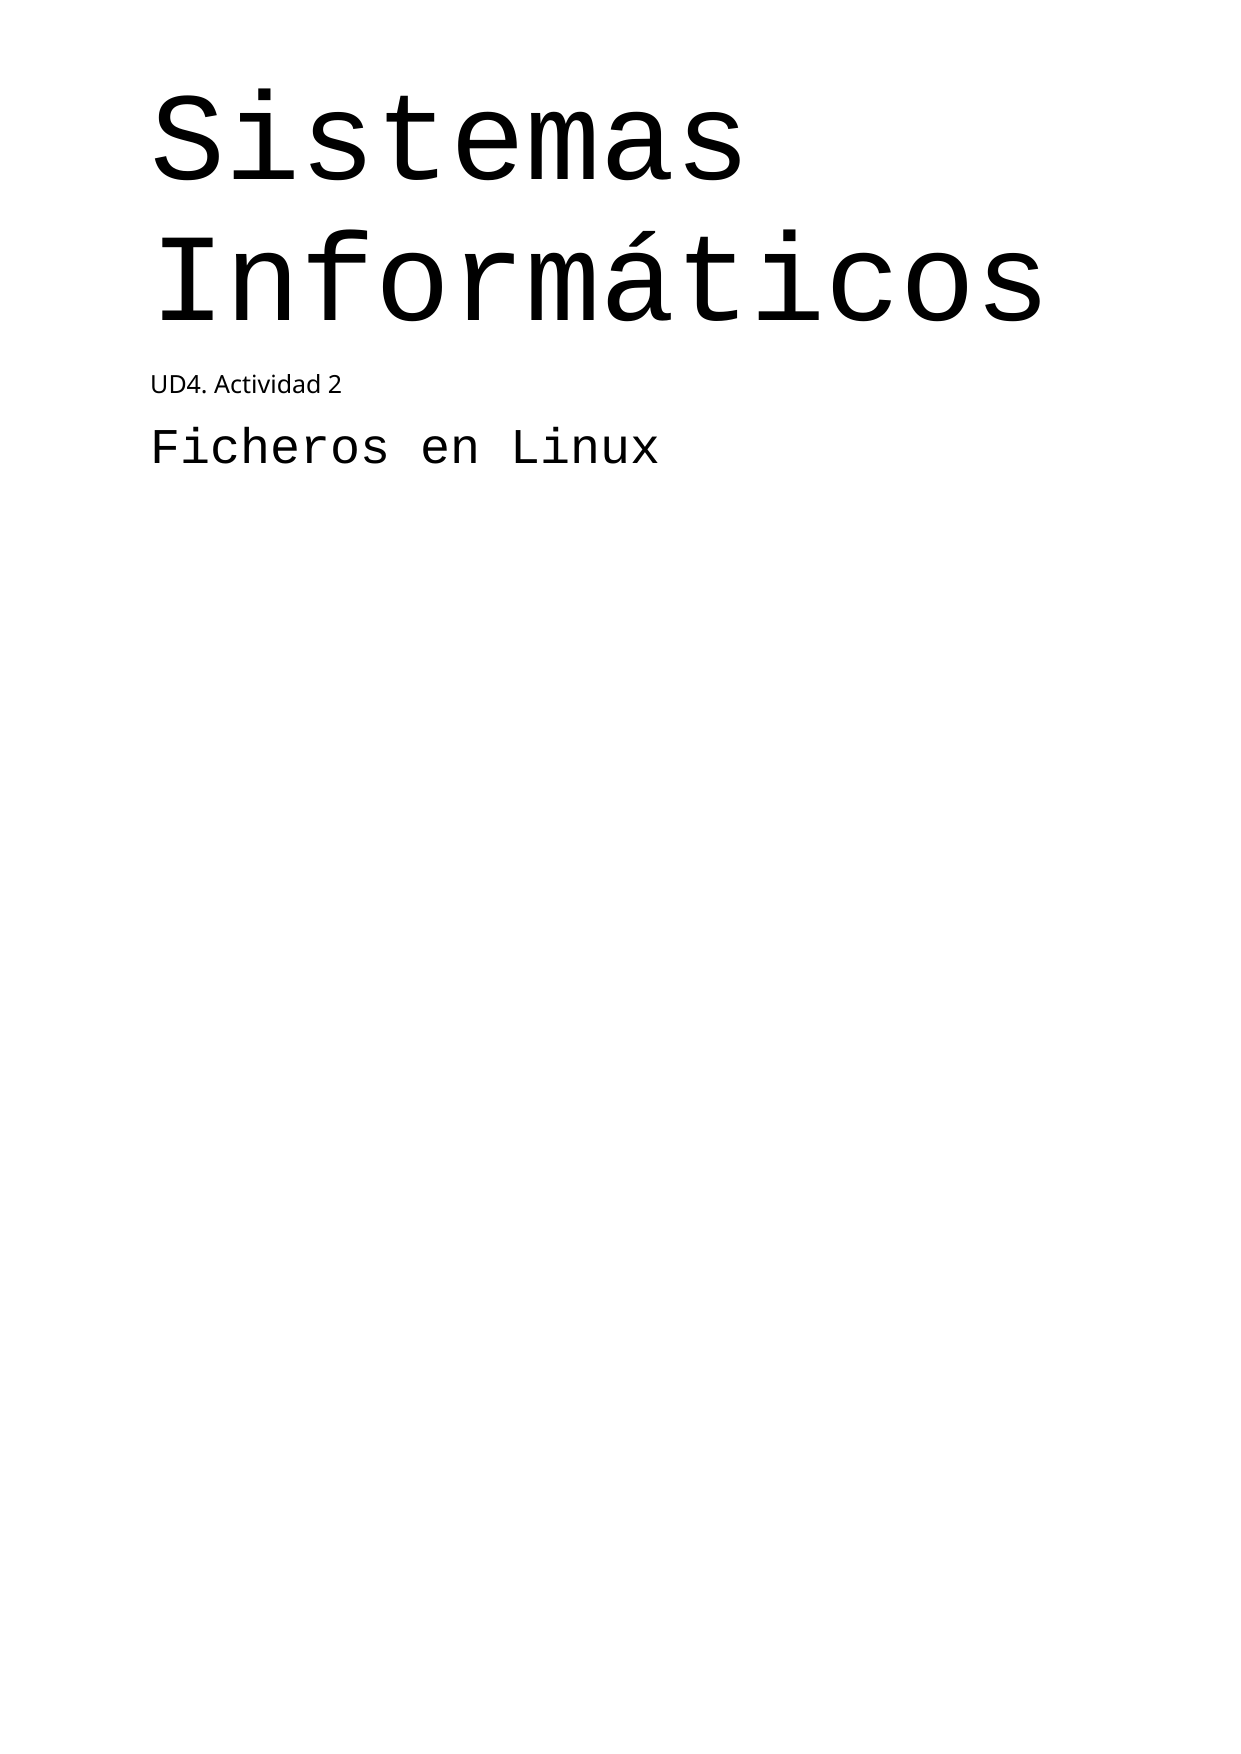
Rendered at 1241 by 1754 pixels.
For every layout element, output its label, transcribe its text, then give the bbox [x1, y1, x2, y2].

text UD4. Actividad 2 [150, 366, 1090, 401]
text Sistemas Informáticos [150, 75, 1090, 358]
text Ficheros en Linux [150, 422, 1090, 479]
